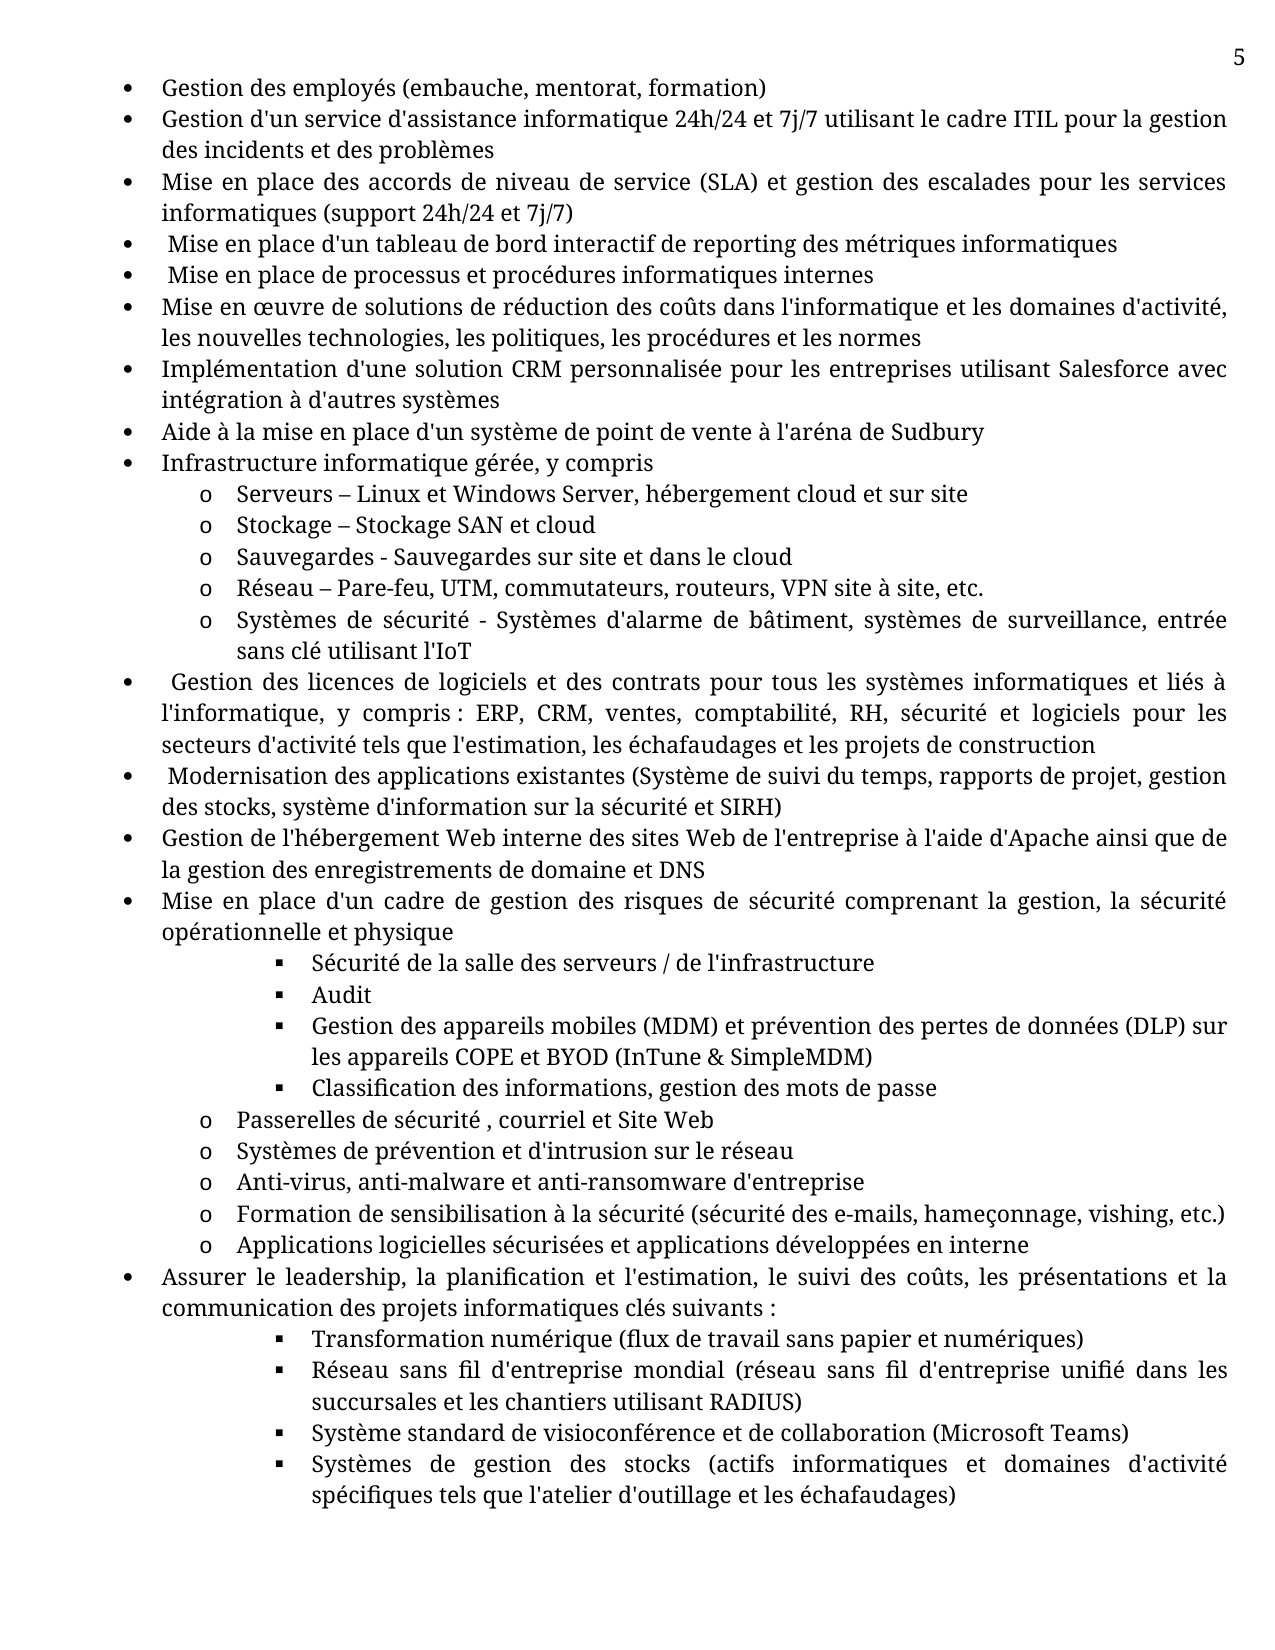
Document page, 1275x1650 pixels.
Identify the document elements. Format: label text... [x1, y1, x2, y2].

table_cell [30, 72, 75, 1510]
table_cell Contact North Fév. 2022 – Mars. 2022 Analyste de soutien technique Gérer et effectuer des déploiements informatiques et l’appui aux étudiants. Fournir un support technique adéquat Science Nord Fév. 2022 - Oct. 2022 Gestionnaire du Département d’Informatique Élaboration et mise en œuvre de plans stratégiques informatiques à court et à long terme Responsable de la direction, de la planification, de l'organisation et de la gestion des opérations informatiques Responsable de la gestion du support utilisateur Mise en place d'un système de gestion des services informatiques CFMWS Jul. 2021 - Nov. 2021 Responsable informatique senior/Directeur de projet Travaillant au nom du chef d'état-major de la Défense et sous l'autorité du Ministre de la Défense, les SBMFC sont un partenaire de l'entreprise de défense, opérant dans le cadre de la propriété non publique, dépensant des fonds publics et non publics. Les SBMFC sont une agence distincte de l'équipe de la Défense. Les SBMFC offrent des programmes et des services pour répondre aux besoins changeants des Forces armées canadiennes (FAC) en améliorant leur bien-être mental, social, physique et financier. Directeur de projet pour une solution de sauvegarde d'entreprise Directeur de projet pour la migration vers le cloud des services informatiques Sofvie Inc. Sep. 2019 - Jul. 2020 Superviseur – Produits et Services Sofvie est une organisation de logiciels et de services axée sur la réduction des risques sur le lieu de travail et l'alignement de la culture du lieu de travail à l'aide d'un logiciel de gestion des risques et EHS pour générer une intelligence collaborative. Cela améliore la communication et redéfinit la gestion des dangers et des risques sur le lieu de travail en analysant intelligemment les données recueillies en première ligne. S'appuyant sur l'industrie 4.0, Sofvie crée un point de référence accessible qui facilite les processus de prise de décision critiques. Gestion de subalternes directs dans divers rôles de développement de produits et de support à plusieurs niveaux Superviser les subordonnés directs dans le support et le service à plusieurs niveaux des clients et du personnel interne Encadrement de subalternes directs dans les langages et cadres de développement de logiciels complets, y compris AngularJS, HTML, CSS, JavaScript, jQuery, node.js, Python, Groovy, SQL Agir en tant qu'expert en la matière sur le développement de rapports en mettant en place un cadre pour la conversion en masse de rapports précédemment développés vers une solution open source (Pentaho) Agir en tant qu'expert en la matière sur la sécurité des applications (Secure API, XSS, SQL Injection, Access Control, Logging & Monitoring) Gérer le développement d'une API de produit standardisée pour l'intégration avec d'autres systèmes logiciels tels que les ERP Gérer le plan de développement agile du projet, agir en tant que scrum master et effectuer la planification des sprints à l'aide de JIRA Contribuer à la définition et à la mise en œuvre des processus et procédures du centre de services tels que les accords de niveau de service, la gestion des escalades et le cadre du support produit 24h/24 et 7j/7 Agir en tant que liaison entre les parties prenantes de l'entreprise, le support produit, le personnel de développement et d'autres équipes interfonctionnelles à la fois sur site et dans des sites distants pour identifier les lacunes système/fonctionnelles, en surveillant de manière proactive les environnements pour l'efficacité et les améliorations continues Implémentation de Git en tant que système de gestion de contrôle de code source et mise en œuvre d'une stratégie de référentiel standard pour le produit principal et les personnalisations Supervision des rapports directs en livraison continue et intégration continue (CI/CD) de produits (DevOps) Gérer les meilleures pratiques et normes dans le développement de produits d'un système sécurisé de gestion des risques Préconisé pour le stockage et l'accessibilité de toute la documentation sur les produits et l'entreprise, y compris les procès-verbaux de réunion Diriger l'assurance qualité des produits et la mise en œuvre d'un cadre de test automatisé Diriger le développement logiciel d'un produit cloud natif à partir d'une application héritée Participation à la stratégie d'hébergement de produits en modèle SaaS (cloud, on premise, hybride). Établi des stratégies d'hébergement avec les principaux fournisseurs de cloud, notamment AWS, Microsoft Azure, IBM et Digital Ocean pour la livraison de produits à l'échelle mondiale Assurer le leadership, la direction et l'encadrement pour développer les compétences et les capacités organisationnelles afin d'atteindre / dépasser les objectifs stratégiques et d'obtenir des résultats commerciaux Coordonner les escalades pour identifier et combler les lacunes en matière d'exigences commerciales et faire le lien avec le Product Owner, au besoin Documentation et examen des accords de niveau de service avec les parties prenantes, garantissant le respect des SLA définis par le biais de réunions opérationnelles quotidiennes Participer à la finalisation des plans de formation et de développement des employés et suivi continu des progrès Gérer les relations et coordonner le travail entre les différentes équipes à différents endroits, y compris les relations avec tous les fournisseurs et sous-traitants, surveiller les progrès des fournisseurs et des sous-traitants et le respect des contrats Implémentation d'un système de collaboration standard (Microsoft Teams) Communiquer avec le propriétaire du produit, les ressources du projet et les fournisseurs tiers de manière proactive et continue TESC Contracting Company Ltd. & SWSE Athletic Teams Nov. 2015 – Jul. 2019 Gestionnaire du department d’informatique Définir et mettre en œuvre des initiatives stratégiques informatiques basées sur le plan d'affaires stratégique annuel de l'entreprise Définition des objectifs de croissance de l'entreprise en partenariat avec le business Établi des relations de confiance avec les principales parties prenantes servant de conseiller en technologies pour améliorer l'efficacité Définition des feuilles de route technologiques et de la vision technologique globale Favoriser la collaboration entre plusieurs équipes, unités commerciales et phases, en alignant les systèmes informatiques avec les opérations commerciales Gestion de projets, y compris l'évaluation des exigences, la fourniture de livrables fonctionnels, la planification des étapes, la clôture du projet et les leçons apprises Gestion d'un portefeuille informatique complet et de projets informatiques avec des subordonnés directs et des ressources tierces Gestion des employés (embauche, mentorat, formation) Gestion d'un service d'assistance informatique 24h/24 et 7j/7 utilisant le cadre ITIL pour la gestion des incidents et des problèmes Mise en place des accords de niveau de service (SLA) et gestion des escalades pour les services informatiques (support 24h/24 et 7j/7) Mise en place d'un tableau de bord interactif de reporting des métriques informatiques Mise en place de processus et procédures informatiques internes Mise en œuvre de solutions de réduction des coûts dans l'informatique et les domaines d'activité, les nouvelles technologies, les politiques, les procédures et les normes Implémentation d'une solution CRM personnalisée pour les entreprises utilisant Salesforce avec intégration à d'autres systèmes Aide à la mise en place d'un système de point de vente à l'aréna de Sudbury Infrastructure informatique gérée, y compris Serveurs – Linux et Windows Server, hébergement cloud et sur site Stockage – Stockage SAN et cloud Sauvegardes - Sauvegardes sur site et dans le cloud Réseau – Pare-feu, UTM, commutateurs, routeurs, VPN site à site, etc. Systèmes de sécurité - Systèmes d'alarme de bâtiment, systèmes de surveillance, entrée sans clé utilisant l'IoT Gestion des licences de logiciels et des contrats pour tous les systèmes informatiques et liés à l'informatique, y compris : ERP, CRM, ventes, comptabilité, RH, sécurité et logiciels pour les secteurs d'activité tels que l'estimation, les échafaudages et les projets de construction Modernisation des applications existantes (Système de suivi du temps, rapports de projet, gestion des stocks, système d'information sur la sécurité et SIRH) Gestion de l'hébergement Web interne des sites Web de l'entreprise à l'aide d'Apache ainsi que de la gestion des enregistrements de domaine et DNS Mise en place d'un cadre de gestion des risques de sécurité comprenant la gestion, la sécurité opérationnelle et physique Sécurité de la salle des serveurs / de l'infrastructure Audit Gestion des appareils mobiles (MDM) et prévention des pertes de données (DLP) sur les appareils COPE et BYOD (InTune & SimpleMDM) Classification des informations, gestion des mots de passe Passerelles de sécurité , courriel et Site Web Systèmes de prévention et d'intrusion sur le réseau Anti-virus, anti-malware et anti-ransomware d'entreprise Formation de sensibilisation à la sécurité (sécurité des e-mails, hameçonnage, vishing, etc.) Applications logicielles sécurisées et applications développées en interne Assurer le leadership, la planification et l'estimation, le suivi des coûts, les présentations et la communication des projets informatiques clés suivants : Transformation numérique (flux de travail sans papier et numériques) Réseau sans fil d'entreprise mondial (réseau sans fil d'entreprise unifié dans les succursales et les chantiers utilisant RADIUS) Système standard de visioconférence et de collaboration (Microsoft Teams) Systèmes de gestion des stocks (actifs informatiques et domaines d'activité spécifiques tels que l'atelier d'outillage et les échafaudages) Rapports de projet Web standard utilisant HTML, CSS, JavaScript et jQuery hébergés dans AWS Système d'information sur la gestion de la sécurité (eCompliance) Intranet de l'entreprise (cloud basé sur Azure, authentification unique via Azure AD) Système VoIP mondial (migré des lignes analogiques/POTS vers le système VoIP à l'aide de téléphones FreePBX et SIP) Vale Canada Limited Jan. 2009 – Oct. 2015 IT Expert de Projet / IT Gestionnaire de Projet Gestion d'une équipe de développeurs assurant la supervision et le mentorat, la planification des ressources et les évaluations de performance Joué dans le rôle de chef de projet gérant tous les aspects des projets informatiques, y compris la budgétisation, l'initiation, la planification, l'exécution, le suivi et la clôture du projet Réalisé dans l'estimation de projet en tant qu'expert en la matière Élaboration et gestion de plans de projet à l'aide de divers outils, notamment MS Project et HPPM Mettre en œuvre les meilleures pratiques, les normes et les feuilles de route des produits en tant qu'expert en la matière pour les domaines d'expertise Architecture d'application fournie ou approuvée pour plusieurs applications logicielles, notamment : Système informatisé de suivi des moules (basé sur le Web, application .NET) Application de gestion des informations de processus (système de rapport d'informations de production basé sur le Web à l'échelle de la division, composé de KPI et d'informations en temps réel. Utilisation de SharePoint et des technologies Web) Systèmes informatisés pour le programme de réduction des émissions atmosphériques (AER) (applications Web utilisant HTML, CSS, JavaScript, .NET, SQL) Système de surveillance de l'allée du convertisseur de fusion (application de bureau Windows écrite en .NET pour surveiller le processus de fusion du nickel et utilisée par les opérateurs pour aider à la prise de décision) Gestion de la mise en œuvre de nombreux projets informatiques tels que : Système de collecte de données redondant (collecte de données en temps réel du réseau de contrôle de processus de la fonderie au réseau d'entreprise à l'aide des technologies OPC et OSISoft PI) Migration des données de l'historique des données héritées (migration de l'historique des données Setcim vers l'historien OSISoft PI) Product lead sur SAP Manufacturing Integration and Intelligence (MII) Assisté à des conférences, à des formations formelles et au réseautage avec des collègues du monde entier Mise en œuvre le produit en tant qu'outil de reporting standard de l'entreprise utilisé par diverses applications créé des feuilles de route de produits et des normes pour la technologie Participé aux négociations du contrat de maintenance et des licences logicielles Agir en tant que troisième niveau de support pour les escalades ou l'ingénierie de solutions pour les produits dans les domaines d'expertise (support 24x7x365) Communiquer avec les parties prenantes du projet, les chefs d'entreprise, les ressources du projet de manière proactive et continue Vale Canada Limitée Mai 2005 – Déc. 2008 Analyste des systèmes de processus Concevoir, développer, tester, fournir et soutenir des systèmes d'information et de contrôle de processus Implémentation de nouvelles technologies dans les applications métiers, analyse/traduction des besoins métiers Diriger les sous-traitants et les projets informatiques, servir de mentor aux collègues et aux ressources du projet Communiquer avec les parties prenantes du projet, les responsables des unités commerciales et les ressources du projet de manière proactive et continue Four Leaf Solutions Inc. Septembre 2002 – Avril 2005 Programmeur/Analyste Superviser et diriger des projets et des initiatives de programmation Architecture et développement d'applications web et logicielles personnalisées (applications client/serveur, bases de données) à l'aide de technologies telles que : HTML, CSS, JavaScript, C#, .NET, MVC, Perl, PHP, AJAX, Java, SQL Server, Oracle DB, MySQL, PostgreSQL, SharePoint Analyse des besoins métiers, cartographie des processus et modélisation des données Concevoir et développer des solutions pour répondre aux spécifications de conception et aux exigences des clients Assurer la maintenance des applications logicielles et le support de troisième niveau aux clients Optimisation du code pour l'efficacité et les performances du logiciel Normes de développement gérées Collaboration avec les équipes de test pour relayer les fonctionnalités et résoudre les problèmes de test, les outils et les défauts de test Communiquer le projet/travail de manière proactive et continue Technicien de support à distance et sur site (tous les aspects des réseaux, du matériel et des logiciels) Excellentes compétences en communication écrite et orale, y compris des compétences en rédaction technique Installation du réseau Expertech Mai 2000 – Juil. 2002 Analyste assistance technique SI/TI Développement logiciel (scripting, Perl, Delphi, JSP, PHP, Java, C/C++) Administration du réseau Technicien de support à distance et sur site (tous les aspects des réseaux, du matériel et des logiciels) Superviser et diriger des projets et des initiatives de programmation Architecture et développement d'applications web et logicielles personnalisées (applications client-serveur, bases de données) à l'aide de technologies telles que : HTML, CSS, JavaScript, C#, .NET, MVC, Perl, PHP, AJAX, Java , SQL Server, Oracle DB, MySQL, PostgreSQL, SharePoint Analyse des besoins métiers, cartographie des processus et modélisation des données Concevoir et développer des solutions pour répondre aux spécifications de conception et aux exigences des clients Assurer la maintenance des applications logicielles et le support de troisième niveau aux clients Optimisation du code pour l'efficacité et les performances du logiciel Normes de développement gérées Collaboration avec les équipes de test pour relayer les fonctionnalités et résoudre les problèmes de test, les outils et les défauts de test Communiquer le projet/travailler de manière proactive et continue Technicien de support à distance et sur site (tous les aspects des réseaux, du matériel et des logiciels) [75, 72, 1240, 1510]
